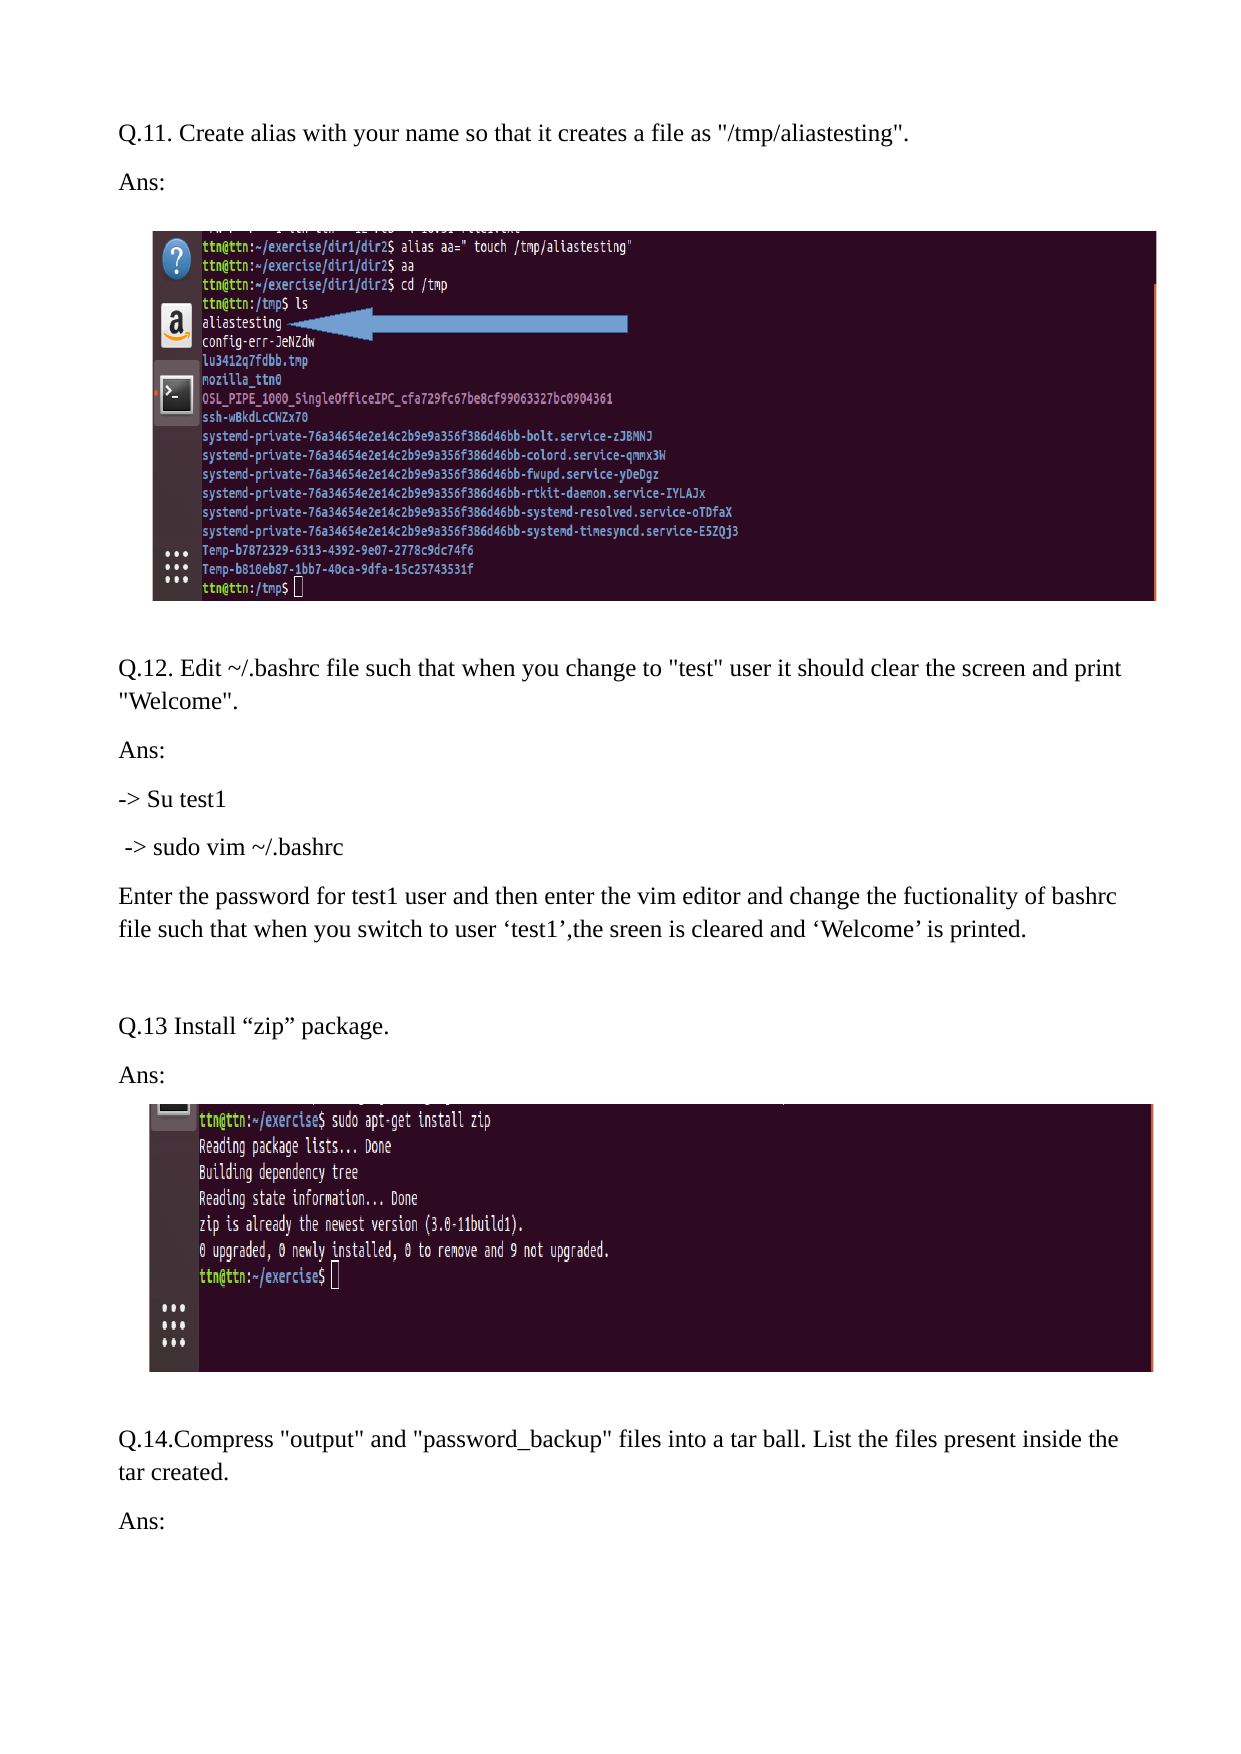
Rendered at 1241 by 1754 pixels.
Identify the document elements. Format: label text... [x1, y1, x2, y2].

text Enter the password for test1 user and then enter the vim editor and change the fuctionality of bashrc file such that when you switch to user ‘test1’,the sreen is cleared and ‘Welcome’ is printed. [118, 881, 1122, 943]
text Ans: [118, 167, 1122, 196]
text Ans: [118, 735, 1122, 764]
text -> Su test1 [118, 784, 1122, 812]
text Ans: [118, 1506, 1122, 1535]
text Q.12. Edit ~/.bashrc file such that when you change to "test" user it should clear the screen and print "Welcome". [118, 653, 1122, 715]
text Q.11. Create alias with your name so that it creates a file as "/tmp/aliastesting". [118, 118, 1122, 147]
text Ans: [118, 1060, 1122, 1089]
text -> sudo vim ~/.bashrc [118, 832, 1122, 861]
text Q.14.Compress "output" and "password_backup" files into a tar ball. List the files present inside the tar created. [118, 1424, 1122, 1486]
picture [152, 231, 1157, 600]
text Q.13 Install “zip” package. [118, 1011, 1122, 1040]
